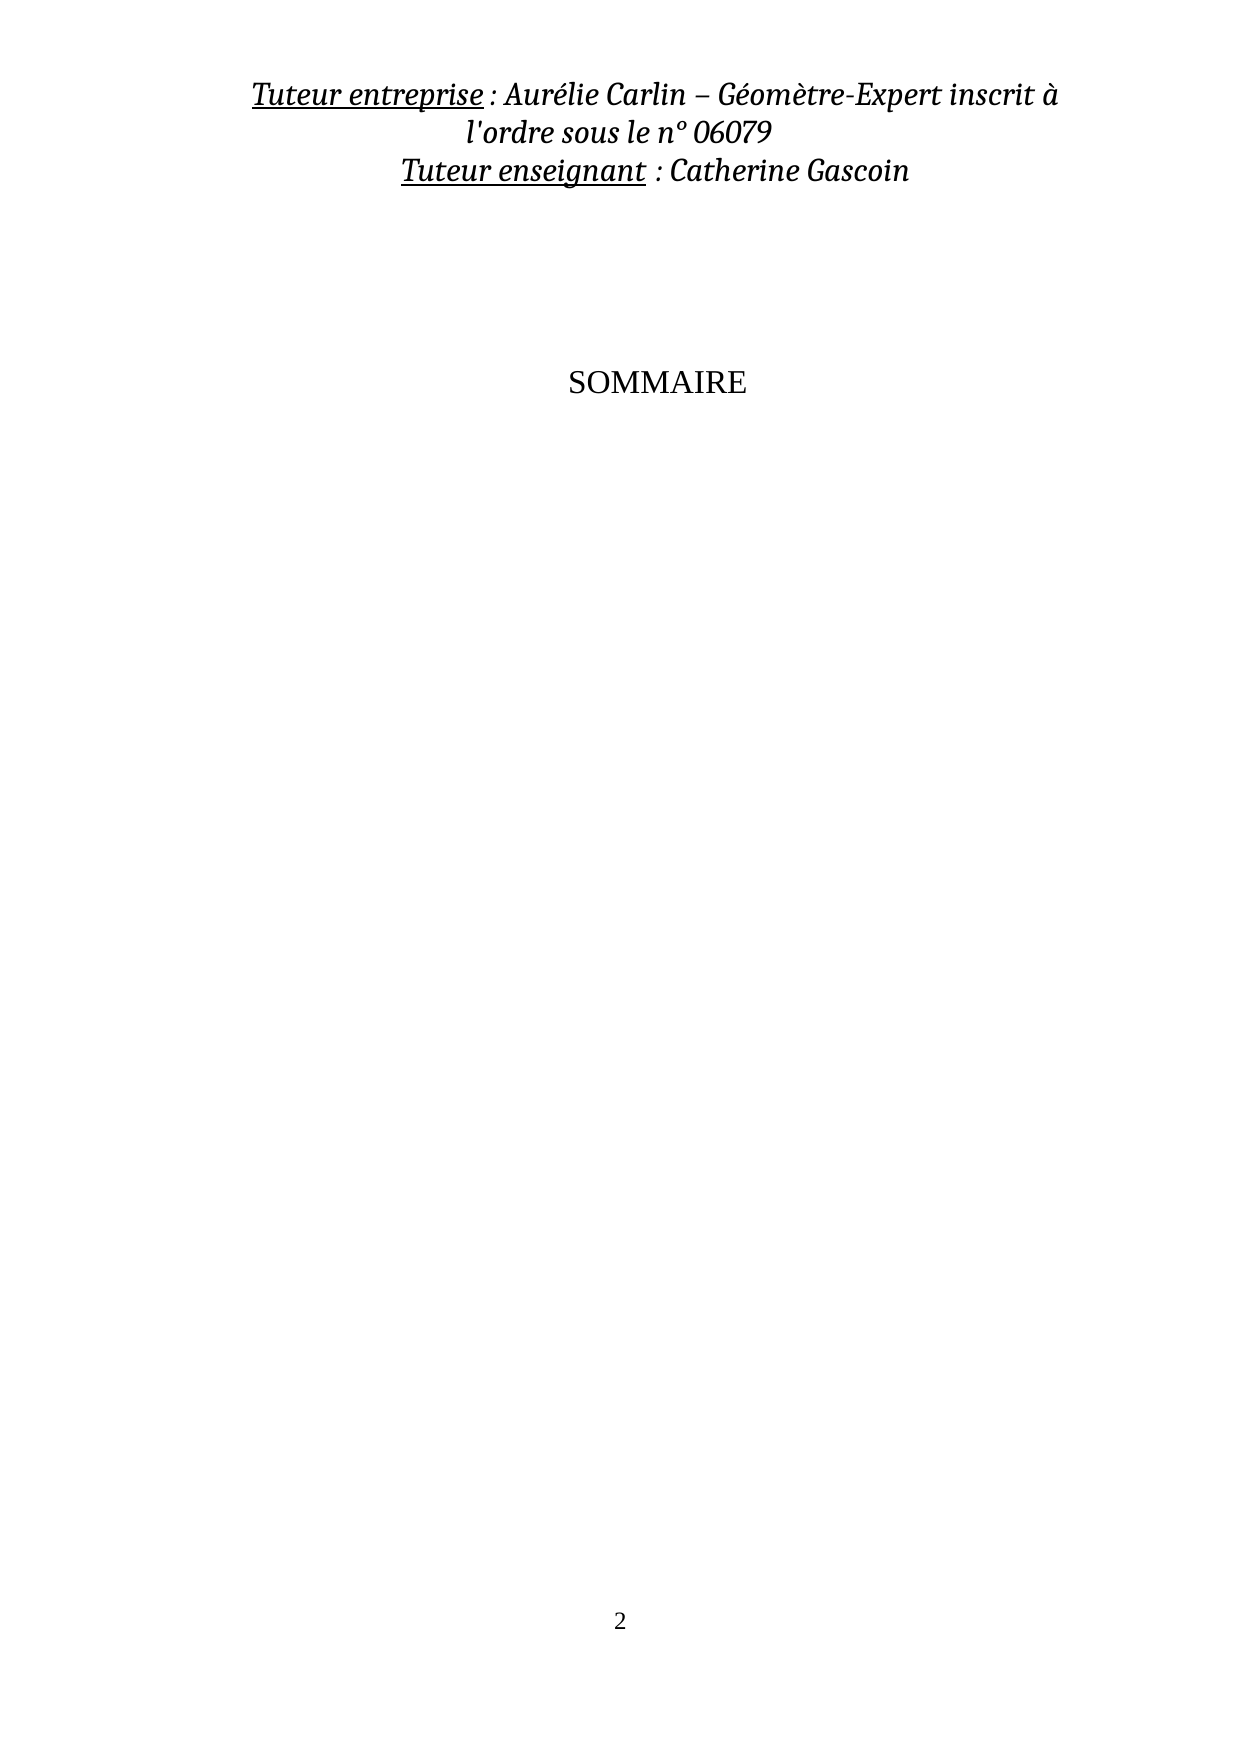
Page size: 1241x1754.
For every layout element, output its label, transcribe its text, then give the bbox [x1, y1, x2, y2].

text Tuteur entreprise : Aurélie Carlin – Géomètre-Expert inscrit à l'ordre sous le n° 06079 [148, 75, 1093, 152]
text Tuteur enseignant : Catherine Gascoin [148, 152, 1093, 190]
text SOMMAIRE [223, 362, 1093, 401]
